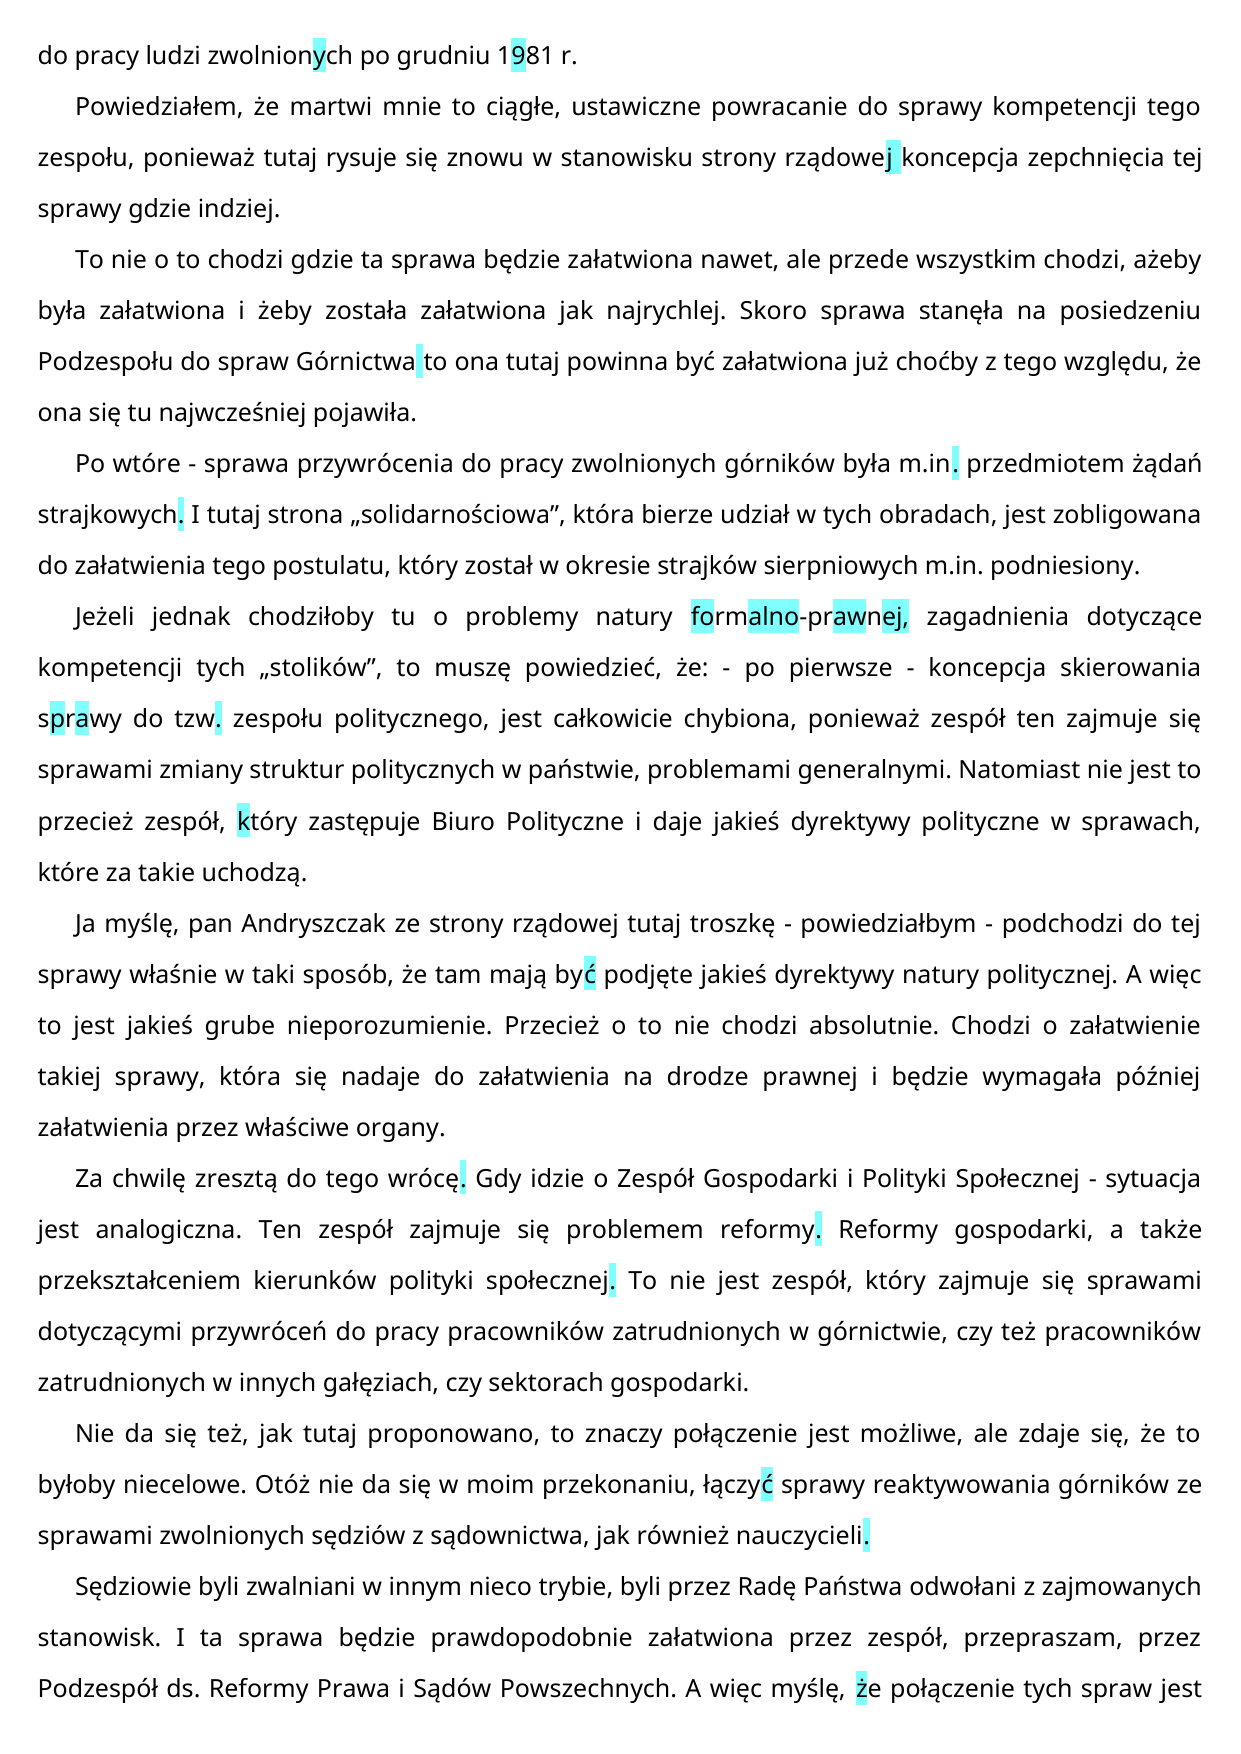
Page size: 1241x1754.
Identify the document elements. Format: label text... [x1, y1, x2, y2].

text Ja myślę, pan Andryszczak ze strony rządowej tutaj troszkę - powiedziałbym - podchodzi do tej sprawy właśnie w taki sposób, że tam mają być podjęte jakieś dyrektywy natury politycznej. A więc to jest jakieś grube nieporozumienie. Przecież o to nie chodzi absolutnie. Chodzi o załatwienie takiej sprawy, która się nadaje do załatwienia na drodze prawnej i będzie wymagała później załatwienia przez właściwe organy. [37, 905, 1203, 1143]
text Jeżeli jednak chodziłoby tu o problemy natury formalno-prawnej, zagadnienia dotyczące kompetencji tych „stolików”, to muszę powiedzieć, że: - po pierwsze - koncepcja skierowania sprawy do tzw. zespołu politycznego, jest całkowicie chybiona, ponieważ zespół ten zajmuje się sprawami zmiany struktur politycznych w państwie, problemami generalnymi. Natomiast nie jest to przecież zespół, który zastępuje Biuro Polityczne i daje jakieś dyrektywy polityczne w sprawach, które za takie uchodzą. [37, 599, 1203, 888]
text Po wtóre - sprawa przywrócenia do pracy zwolnionych górników była m.in. przedmiotem żądań strajkowych. I tutaj strona „solidarnościowa”, która bierze udział w tych obradach, jest zobligowana do załatwienia tego postulatu, który został w okresie strajków sierpniowych m.in. podniesiony. [37, 446, 1203, 582]
text To nie o to chodzi gdzie ta sprawa będzie załatwiona nawet, ale przede wszystkim chodzi, ażeby była załatwiona i żeby została załatwiona jak najrychlej. Skoro sprawa stanęła na posiedzeniu Podzespołu do spraw Górnictwa to ona tutaj powinna być załatwiona już choćby z tego względu, że ona się tu najwcześniej pojawiła. [37, 242, 1203, 429]
text Nie da się też, jak tutaj proponowano, to znaczy połączenie jest możliwe, ale zdaje się, że to byłoby niecelowe. Otóż nie da się w moim przekonaniu, łączyć sprawy reaktywowania górników ze sprawami zwolnionych sędziów z sądownictwa, jak również nauczycieli. [37, 1416, 1203, 1552]
text Sędziowie byli zwalniani w innym nieco trybie, byli przez Radę Państwa odwołani z zajmowanych stanowisk. I ta sprawa będzie prawdopodobnie załatwiona przez zespół, przepraszam, przez Podzespół ds. Reformy Prawa i Sądów Powszechnych. A więc myślę, że połączenie tych spraw jest [37, 1569, 1203, 1705]
text Za chwilę zresztą do tego wrócę. Gdy idzie o Zespół Gospodarki i Polityki Społecznej - sytuacja jest analogiczna. Ten zespół zajmuje się problemem reformy. Reformy gospodarki, a także przekształceniem kierunków polityki społecznej. To nie jest zespół, który zajmuje się sprawami dotyczącymi przywróceń do pracy pracowników zatrudnionych w górnictwie, czy też pracowników zatrudnionych w innych gałęziach, czy sektorach gospodarki. [37, 1160, 1203, 1399]
text Powiedziałem, że martwi mnie to ciągłe, ustawiczne powracanie do sprawy kompetencji tego zespołu, ponieważ tutaj rysuje się znowu w stanowisku strony rządowej koncepcja zepchnięcia tej sprawy gdzie indziej. [37, 88, 1203, 225]
text do pracy ludzi zwolnionych po grudniu 1981 r. [37, 37, 1203, 72]
